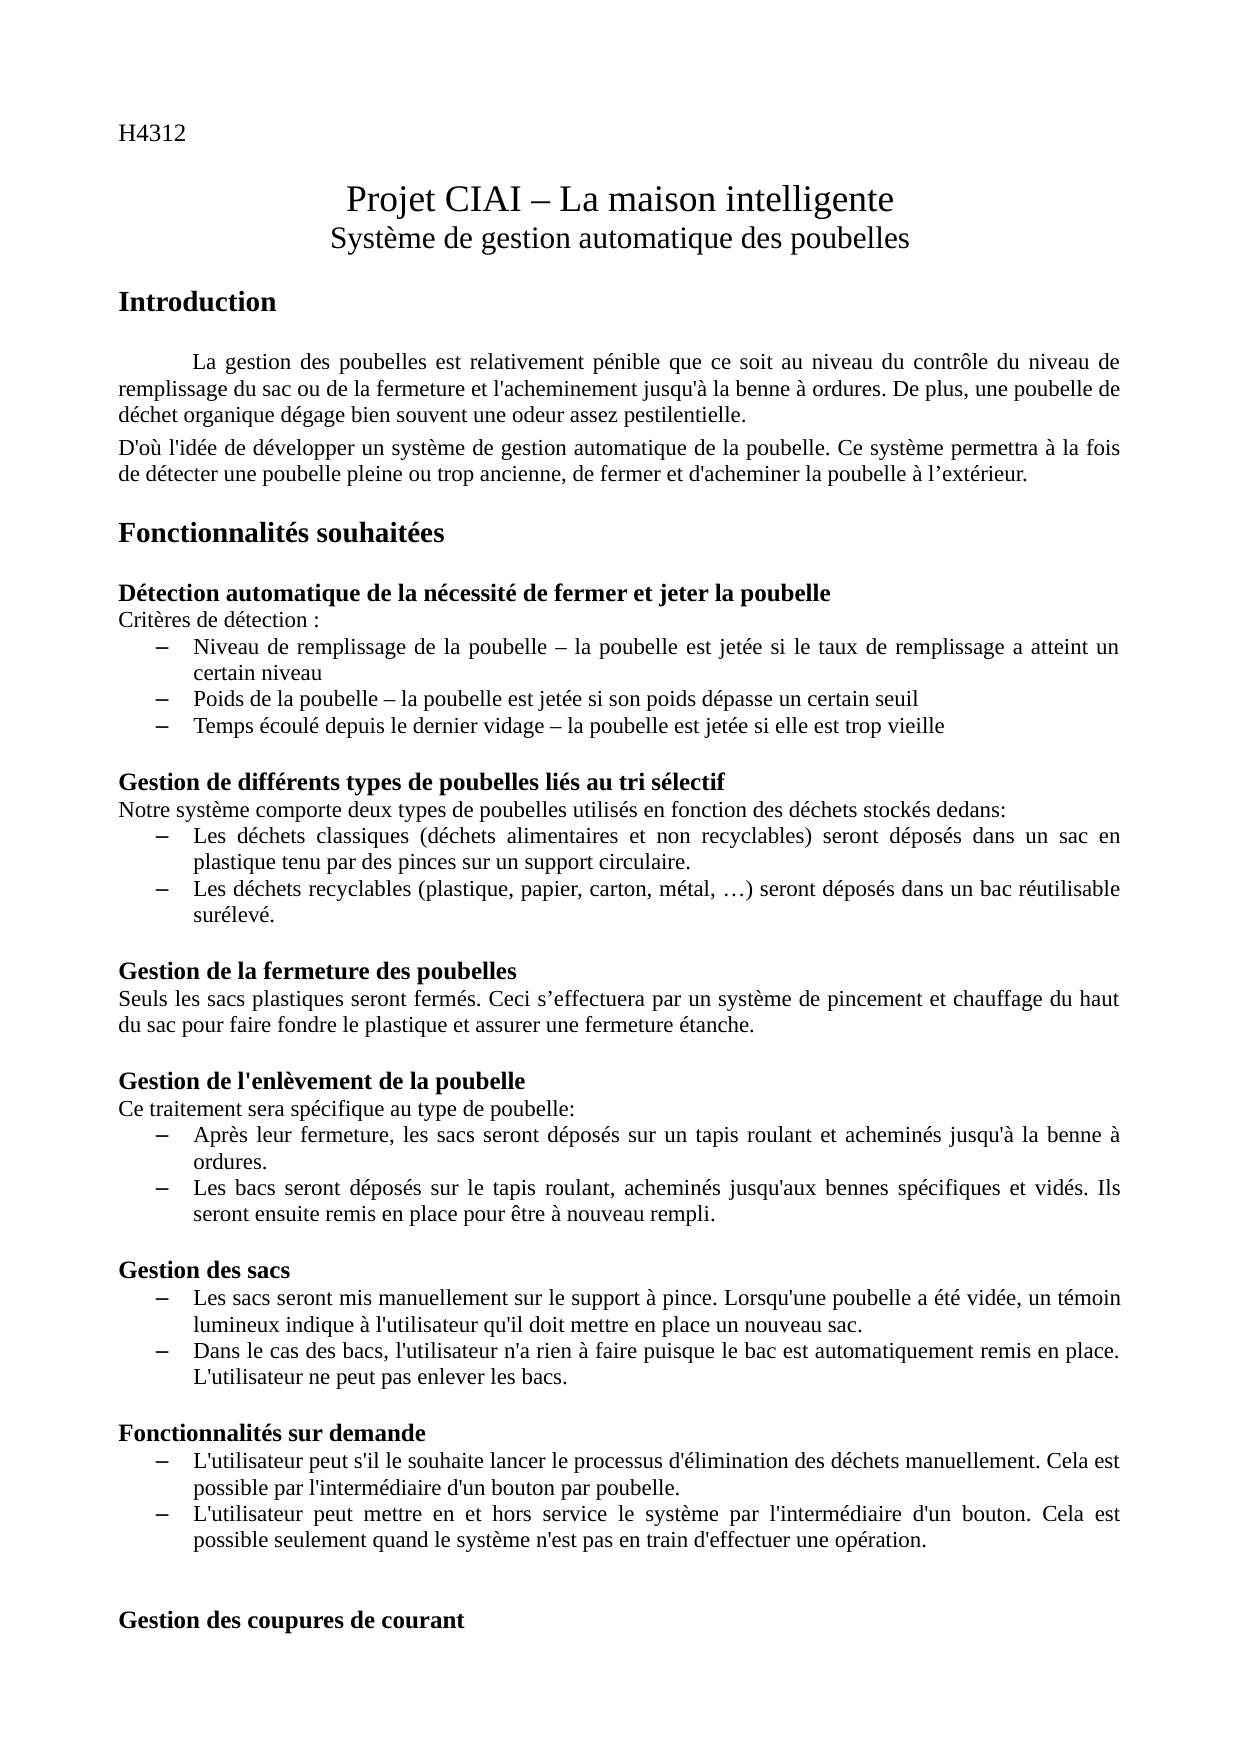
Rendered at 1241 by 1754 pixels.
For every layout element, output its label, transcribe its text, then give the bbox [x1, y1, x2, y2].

list Les sacs seront mis manuellement sur le support à pince. Lorsqu'une poubelle a été vidée, un témoin lumineux indique à l'utilisateur qu'il doit mettre en place un nouveau sac. [156, 1284, 1122, 1337]
list Les déchets recyclables (plastique, papier, carton, métal, …) seront déposés dans un bac réutilisable surélevé. [156, 875, 1122, 927]
text Gestion des coupures de courant [118, 1605, 1122, 1634]
text Système de gestion automatique des poubelles [118, 219, 1122, 255]
text Seuls les sacs plastiques seront fermés. Ceci s’effectuera par un système de pincement et chauffage du haut du sac pour faire fondre le plastique et assurer une fermeture étanche. [118, 985, 1122, 1038]
list Poids de la poubelle – la poubelle est jetée si son poids dépasse un certain seuil [156, 685, 1122, 712]
text Gestion de différents types de poubelles liés au tri sélectif [118, 767, 1122, 796]
list Les déchets classiques (déchets alimentaires et non recyclables) seront déposés dans un sac en plastique tenu par des pinces sur un support circulaire. [156, 822, 1122, 875]
list Niveau de remplissage de la poubelle – la poubelle est jetée si le taux de remplissage a atteint un certain niveau [156, 633, 1122, 685]
text Introduction [118, 284, 1122, 318]
list Temps écoulé depuis le dernier vidage – la poubelle est jetée si elle est trop vieille [156, 712, 1122, 738]
text La gestion des poubelles est relativement pénible que ce soit au niveau du contrôle du niveau de remplissage du sac ou de la fermeture et l'acheminement jusqu'à la benne à ordures. De plus, une poubelle de déchet organique dégage bien souvent une odeur assez pestilentielle. [118, 346, 1122, 428]
list Après leur fermeture, les sacs seront déposés sur un tapis roulant et acheminés jusqu'à la benne à ordures. [156, 1121, 1122, 1174]
text Gestion des sacs [118, 1256, 1122, 1284]
text Gestion de la fermeture des poubelles [118, 956, 1122, 985]
text Gestion de l'enlèvement de la poubelle [118, 1066, 1122, 1095]
text Détection automatique de la nécessité de fermer et jeter la poubelle [118, 578, 1122, 606]
text Ce traitement sera spécifique au type de poubelle: [118, 1095, 1122, 1121]
list L'utilisateur peut s'il le souhaite lancer le processus d'élimination des déchets manuellement. Cela est possible par l'intermédiaire d'un bouton par poubelle. [156, 1447, 1122, 1500]
text Critères de détection : [118, 606, 1122, 633]
text D'où l'idée de développer un système de gestion automatique de la poubelle. Ce système permettra à la fois de détecter une poubelle pleine ou trop ancienne, de fermer et d'acheminer la poubelle à l’extérieur. [118, 434, 1122, 487]
list Les bacs seront déposés sur le tapis roulant, acheminés jusqu'aux bennes spécifiques et vidés. Ils seront ensuite remis en place pour être à nouveau rempli. [156, 1174, 1122, 1227]
list Dans le cas des bacs, l'utilisateur n'a rien à faire puisque le bac est automatiquement remis en place. L'utilisateur ne peut pas enlever les bacs. [156, 1337, 1122, 1390]
text Notre système comporte deux types de poubelles utilisés en fonction des déchets stockés dedans: [118, 796, 1122, 822]
text Projet CIAI – La maison intelligente [118, 176, 1122, 219]
text Fonctionnalités sur demande [118, 1418, 1122, 1447]
text Fonctionnalités souhaitées [118, 515, 1122, 549]
list L'utilisateur peut mettre en et hors service le système par l'intermédiaire d'un bouton. Cela est possible seulement quand le système n'est pas en train d'effectuer une opération. [156, 1500, 1122, 1553]
